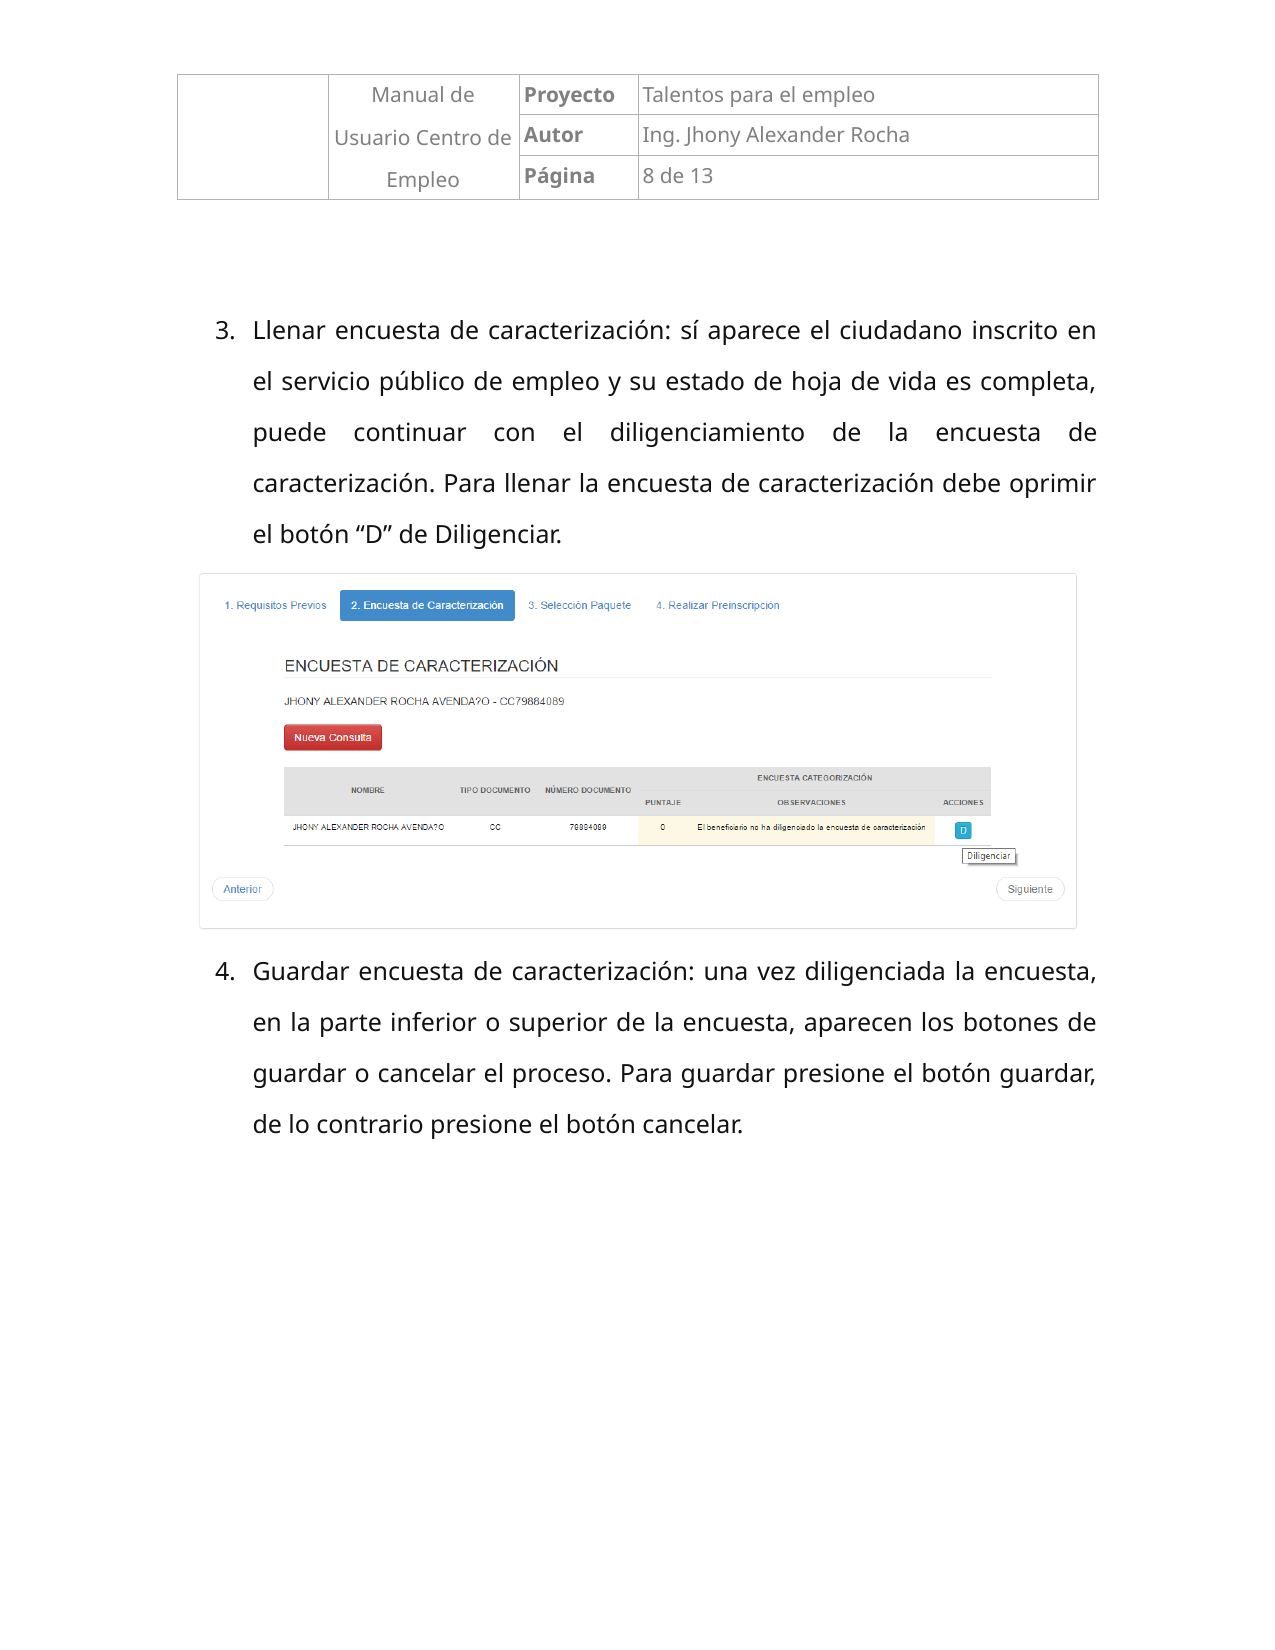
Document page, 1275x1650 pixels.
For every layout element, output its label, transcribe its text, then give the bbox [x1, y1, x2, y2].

list Guardar encuesta de caracterización: una vez diligenciada la encuesta, en la parte inferior o superior de la encuesta, aparecen los botones de guardar o cancelar el proceso. Para guardar presione el botón guardar, de lo contrario presione el botón cancelar. [215, 568, 1098, 1141]
picture [193, 568, 1082, 937]
list Llenar encuesta de caracterización: sí aparece el ciudadano inscrito en el servicio público de empleo y su estado de hoja de vida es completa, puede continuar con el diligenciamiento de la encuesta de caracterización. Para llenar la encuesta de caracterización debe oprimir el botón “D” de Diligenciar. [215, 313, 1098, 551]
